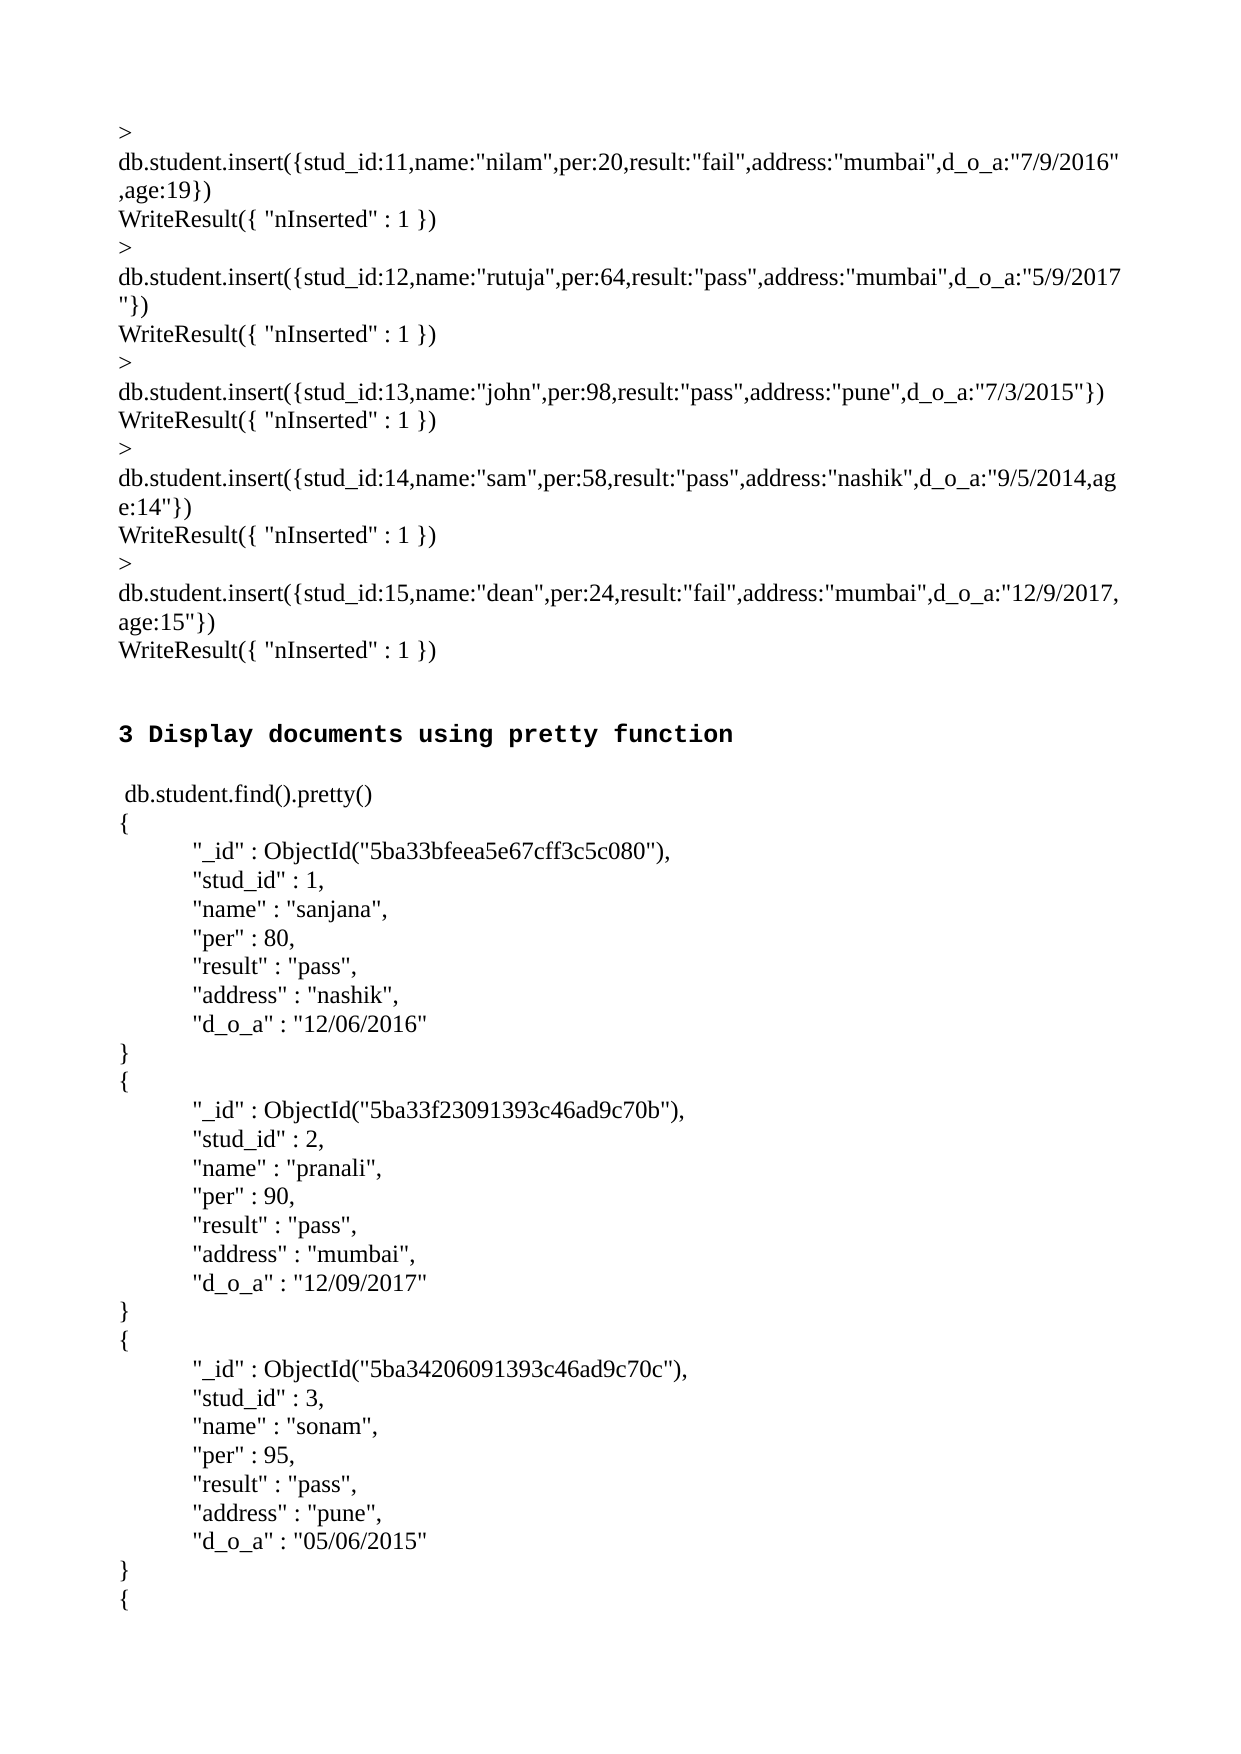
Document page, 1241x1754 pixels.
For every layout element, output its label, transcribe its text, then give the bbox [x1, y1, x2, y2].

text "_id" : ObjectId("5ba33bfeea5e67cff3c5c080"), [118, 836, 1122, 865]
text WriteResult({ "nInserted" : 1 }) [118, 521, 1122, 549]
text } [118, 1296, 1122, 1325]
text "_id" : ObjectId("5ba34206091393c46ad9c70c"), [118, 1354, 1122, 1383]
text > db.student.insert({stud_id:13,name:"john",per:98,result:"pass",address:"pune",d_o_a:"7/3/2015"}) [118, 348, 1122, 406]
text > db.student.insert({stud_id:11,name:"nilam",per:20,result:"fail",address:"mumbai",d_o_a:"7/9/2016",age:19}) [118, 118, 1122, 204]
text "_id" : ObjectId("5ba33f23091393c46ad9c70b"), [118, 1095, 1122, 1124]
text "address" : "mumbai", [118, 1239, 1122, 1268]
text "stud_id" : 3, [118, 1383, 1122, 1411]
text "stud_id" : 1, [118, 865, 1122, 894]
text "result" : "pass", [118, 951, 1122, 980]
text "result" : "pass", [118, 1210, 1122, 1239]
text "per" : 80, [118, 923, 1122, 951]
text > db.student.insert({stud_id:12,name:"rutuja",per:64,result:"pass",address:"mumbai",d_o_a:"5/9/2017"}) [118, 233, 1122, 319]
text "address" : "nashik", [118, 980, 1122, 1009]
text "d_o_a" : "12/06/2016" [118, 1009, 1122, 1038]
text WriteResult({ "nInserted" : 1 }) [118, 636, 1122, 664]
text { [118, 1325, 1122, 1354]
text } [118, 1038, 1122, 1066]
text { [118, 808, 1122, 836]
text "stud_id" : 2, [118, 1124, 1122, 1153]
text "name" : "sanjana", [118, 894, 1122, 923]
text "result" : "pass", [118, 1469, 1122, 1498]
text { [118, 1584, 1122, 1613]
text > db.student.insert({stud_id:15,name:"dean",per:24,result:"fail",address:"mumbai",d_o_a:"12/9/2017,age:15"}) [118, 549, 1122, 636]
text "name" : "sonam", [118, 1411, 1122, 1440]
text db.student.find().pretty() [118, 779, 1122, 808]
text "per" : 95, [118, 1440, 1122, 1469]
text "d_o_a" : "05/06/2015" [118, 1526, 1122, 1555]
text { [118, 1066, 1122, 1095]
text WriteResult({ "nInserted" : 1 }) [118, 406, 1122, 434]
text 3 Display documents using pretty function [118, 722, 1122, 750]
text "name" : "pranali", [118, 1153, 1122, 1181]
text WriteResult({ "nInserted" : 1 }) [118, 319, 1122, 348]
text "d_o_a" : "12/09/2017" [118, 1268, 1122, 1296]
text } [118, 1555, 1122, 1584]
text "per" : 90, [118, 1181, 1122, 1210]
text WriteResult({ "nInserted" : 1 }) [118, 204, 1122, 233]
text > db.student.insert({stud_id:14,name:"sam",per:58,result:"pass",address:"nashik",d_o_a:"9/5/2014,age:14"}) [118, 434, 1122, 521]
text "address" : "pune", [118, 1498, 1122, 1526]
